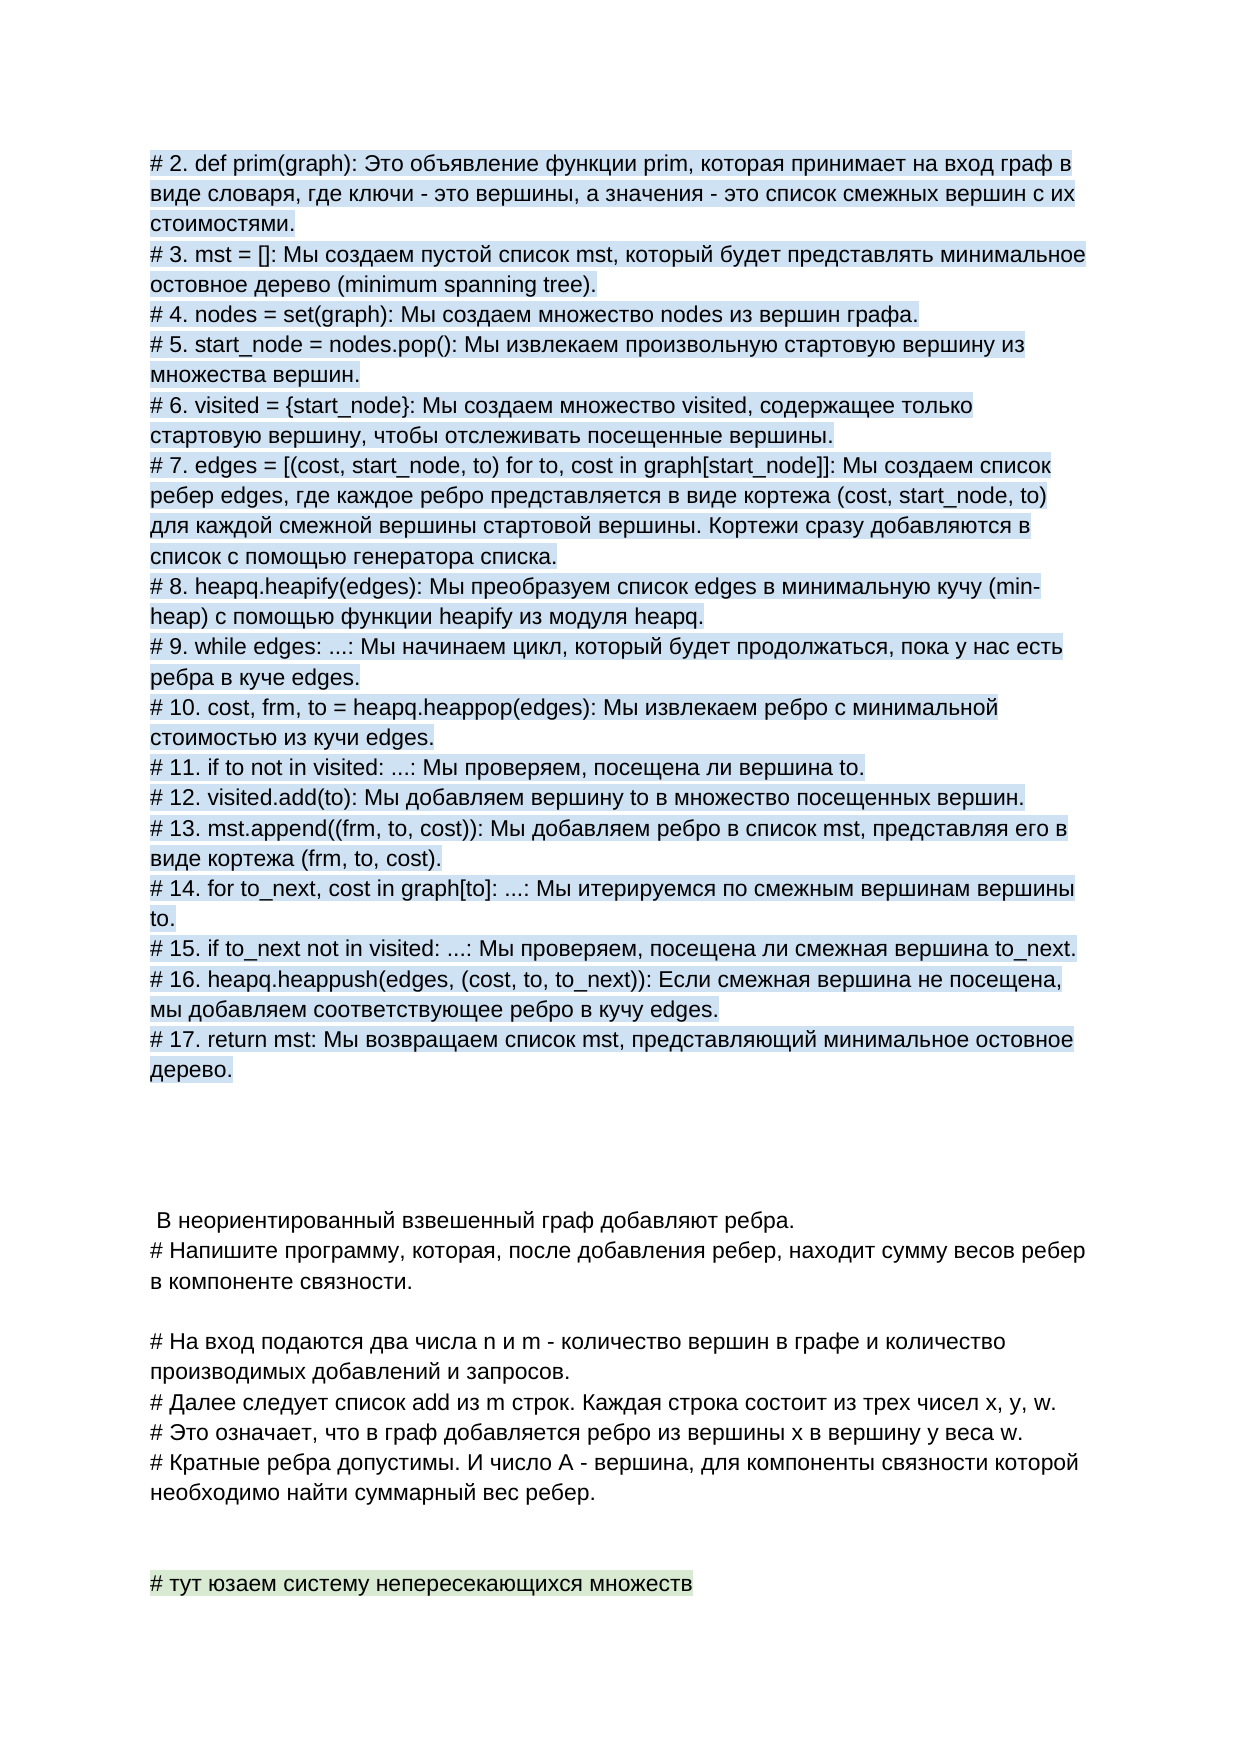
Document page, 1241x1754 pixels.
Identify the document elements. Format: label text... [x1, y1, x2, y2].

text # 9. while edges: ...: Мы начинаем цикл, который будет продолжаться, пока у нас есть ребра в куче edges. [150, 633, 1090, 690]
text # 2. def prim(graph): Это объявление функции prim, которая принимает на вход граф в виде словаря, где ключи - это вершины, а значения - это список смежных вершин с их стоимостями. [150, 150, 1090, 237]
text # Это означает, что в граф добавляется ребро из вершины x в вершину y веса w. [150, 1419, 1090, 1445]
text # 16. heapq.heappush(edges, (cost, to, to_next)): Если смежная вершина не посещена, мы добавляем соответствующее ребро в кучу edges. [150, 966, 1090, 1022]
text # 6. visited = {start_node}: Мы создаем множество visited, содержащее только стартовую вершину, чтобы отслеживать посещенные вершины. [150, 392, 1090, 448]
text # 10. cost, frm, to = heapq.heappop(edges): Мы извлекаем ребро с минимальной стоимостью из кучи edges. [150, 694, 1090, 750]
text # 12. visited.add(to): Мы добавляем вершину to в множество посещенных вершин. [150, 784, 1090, 811]
text # 11. if to not in visited: ...: Мы проверяем, посещена ли вершина to. [150, 754, 1090, 781]
text # 15. if to_next not in visited: ...: Мы проверяем, посещена ли смежная вершина to_next. [150, 935, 1090, 962]
text # 14. for to_next, cost in graph[to]: ...: Мы итерируемся по смежным вершинам вершины to. [150, 875, 1090, 932]
text # тут юзаем систему непересекающихся множеств [150, 1570, 1090, 1596]
text В неориентированный взвешенный граф добавляют ребра. [150, 1207, 1090, 1234]
text # 7. edges = [(cost, start_node, to) for to, cost in graph[start_node]]: Мы создаем список ребер edges, где каждое ребро представляется в виде кортежа (cost, start_node, to) для каждой смежной вершины стартовой вершины. Кортежи сразу добавляются в список с помощью генератора списка. [150, 452, 1090, 569]
text # 5. start_node = nodes.pop(): Мы извлекаем произвольную стартовую вершину из множества вершин. [150, 331, 1090, 388]
text # 8. heapq.heapify(edges): Мы преобразуем список edges в минимальную кучу (min-heap) с помощью функции heapify из модуля heapq. [150, 573, 1090, 629]
text # Напишите программу, которая, после добавления ребер, находит сумму весов ребер в компоненте связности. [150, 1237, 1090, 1294]
text # 13. mst.append((frm, to, cost)): Мы добавляем ребро в список mst, представляя его в виде кортежа (frm, to, cost). [150, 814, 1090, 871]
text # 17. return mst: Мы возвращаем список mst, представляющий минимальное остовное дерево. [150, 1026, 1090, 1083]
text # На вход подаются два числа n и m - количество вершин в графе и количество производимых добавлений и запросов. [150, 1328, 1090, 1385]
text # 3. mst = []: Мы создаем пустой список mst, который будет представлять минимальное остовное дерево (minimum spanning tree). [150, 241, 1090, 297]
text # 4. nodes = set(graph): Мы создаем множество nodes из вершин графа. [150, 301, 1090, 327]
text # Кратные ребра допустимы. И число A - вершина, для компоненты связности которой необходимо найти суммарный вес ребер. [150, 1449, 1090, 1506]
text # Далее следует список add из m строк. Каждая строка состоит из трех чисел x, y, w. [150, 1388, 1090, 1415]
